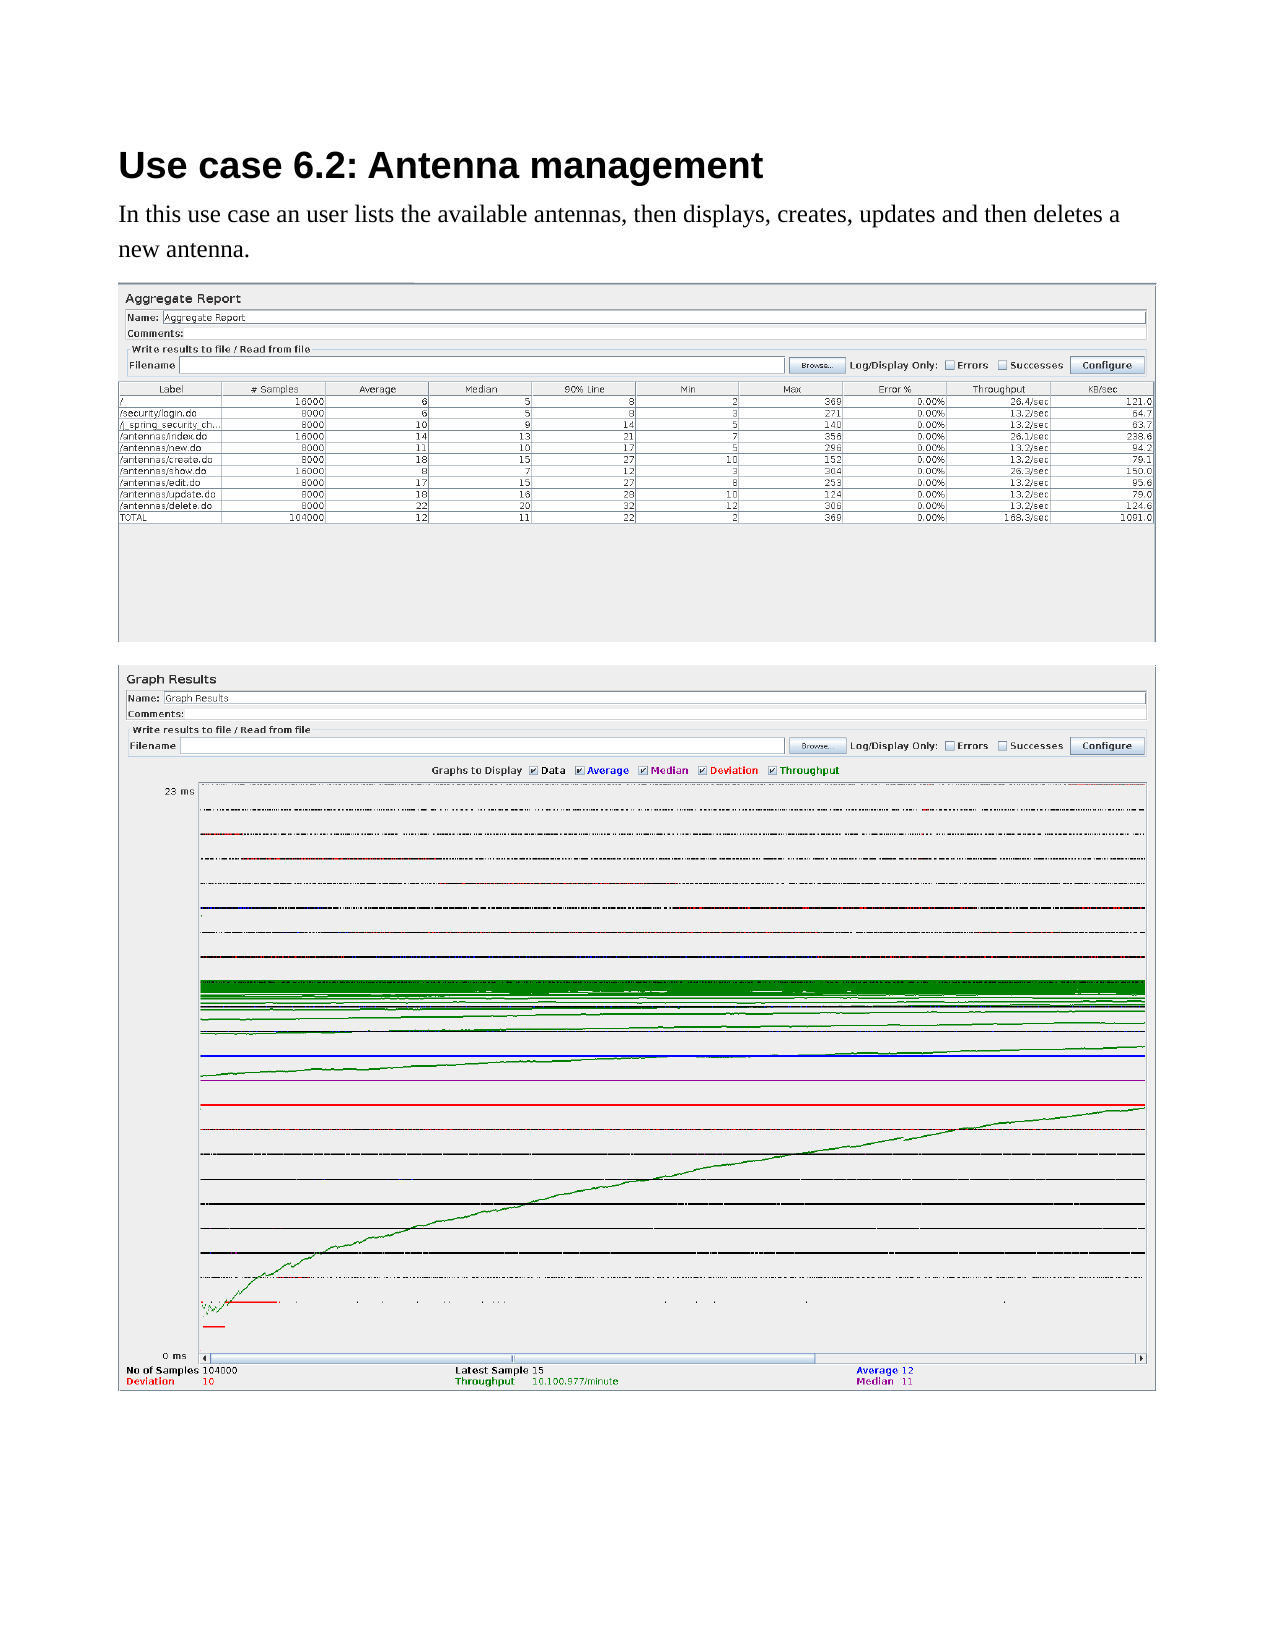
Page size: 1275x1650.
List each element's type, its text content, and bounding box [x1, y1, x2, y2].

subtitle Use case 6.2: Antenna management [118, 143, 1157, 187]
picture [118, 665, 1157, 1392]
picture [118, 282, 1157, 642]
text In this use case an user lists the available antennas, then displays, creates, updates and then deletes a new antenna. [118, 199, 1157, 262]
